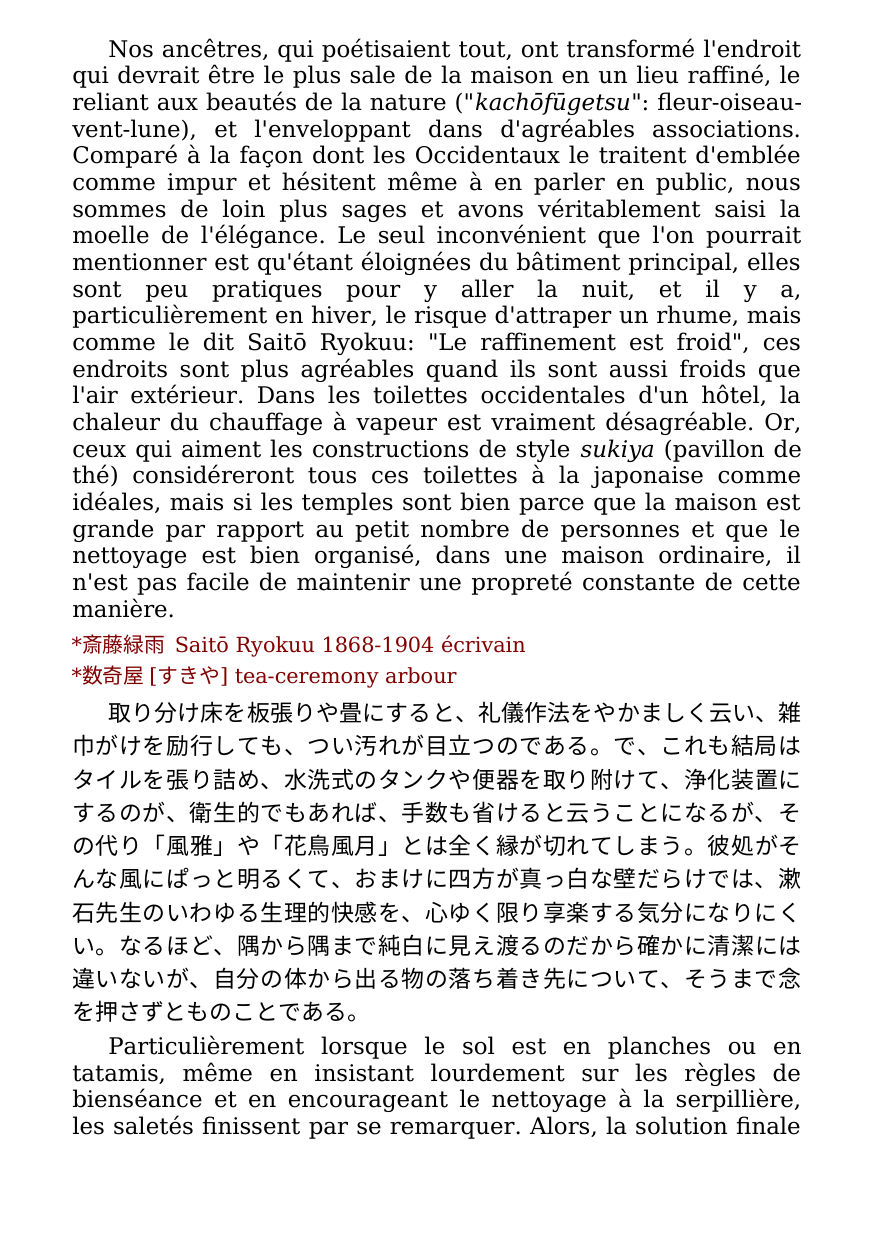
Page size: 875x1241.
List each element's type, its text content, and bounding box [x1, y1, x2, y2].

text 取り分け床を板張りや畳にすると、礼儀作法をやかましく云い、雑巾がけを励行しても、つい汚れが目立つのである。で、これも結局はタイルを張り詰め、水洗式のタンクや便器を取り附けて、浄化装置にするのが、衛生的でもあれば、手数も省けると云うことになるが、その代り「風雅」や「花鳥風月」とは全く縁が切れてしまう。彼処がそんな風にぱっと明るくて、おまけに四方が真っ白な壁だらけでは、漱石先生のいわゆる生理的快感を、心ゆく限り享楽する気分になりにくい。なるほど、隅から隅まで純白に見え渡るのだから確かに清潔には違いないが、自分の体から出る物の落ち着き先について、そうまで念を押さずとものことである。 [72, 695, 802, 1027]
text Nos ancêtres, qui poétisaient tout, ont transformé l'endroit qui devrait être le plus sale de la maison en un lieu raffiné, le reliant aux beautés de la nature ("kachōfūgetsu": fleur-oiseau-vent-lune), et l'enveloppant dans d'agréables associations. Comparé à la façon dont les Occidentaux le traitent d'emblée comme impur et hésitent même à en parler en public, nous sommes de loin plus sages et avons véritablement saisi la moelle de l'élégance. Le seul inconvénient que l'on pourrait mentionner est qu'étant éloignées du bâtiment principal, elles sont peu pratiques pour y aller la nuit, et il y a, particulièrement en hiver, le risque d'attraper un rhume, mais comme le dit Saitō Ryokuu: "Le raffinement est froid", ces endroits sont plus agréables quand ils sont aussi froids que l'air extérieur. Dans les toilettes occidentales d'un hôtel, la chaleur du chauffage à vapeur est vraiment désagréable. Or, ceux qui aiment les constructions de style sukiya (pavillon de thé) considéreront tous ces toilettes à la japonaise comme idéales, mais si les temples sont bien parce que la maison est grande par rapport au petit nombre de personnes et que le nettoyage est bien organisé, dans une maison ordinaire, il n'est pas facile de maintenir une propreté constante de cette manière. [72, 36, 802, 623]
text Particulièrement lorsque le sol est en planches ou en tatamis, même en insistant lourdement sur les règles de bienséance et en encourageant le nettoyage à la serpillière, les saletés finissent par se remarquer. Alors, la solution finale [72, 1033, 802, 1140]
text *数奇屋 [すきや] tea-ceremony arbour [71, 659, 803, 689]
text *斎藤緑雨 Saitō Ryokuu 1868-1904 écrivain [71, 629, 803, 659]
